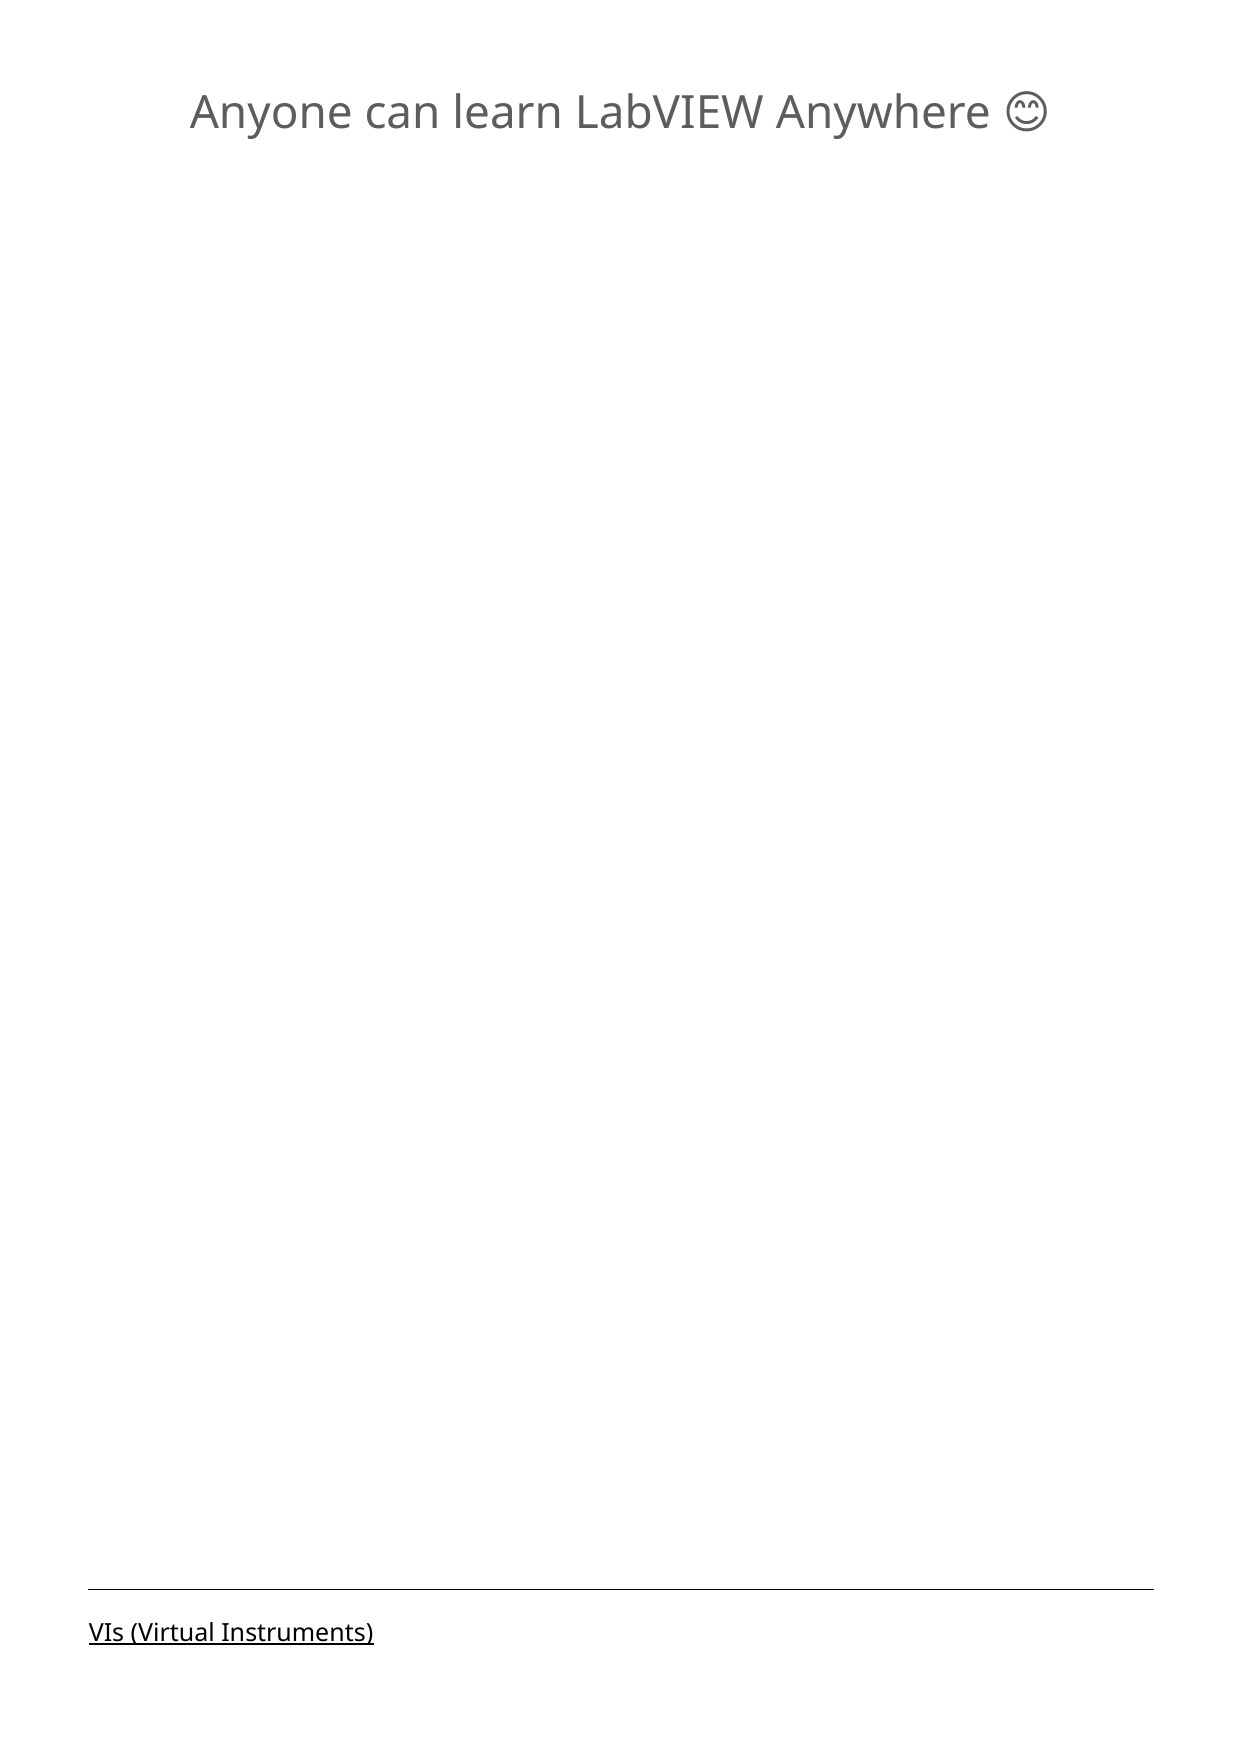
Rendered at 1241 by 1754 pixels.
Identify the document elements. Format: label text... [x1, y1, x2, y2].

text VIs (Virtual Instruments) [88, 1614, 1152, 1648]
